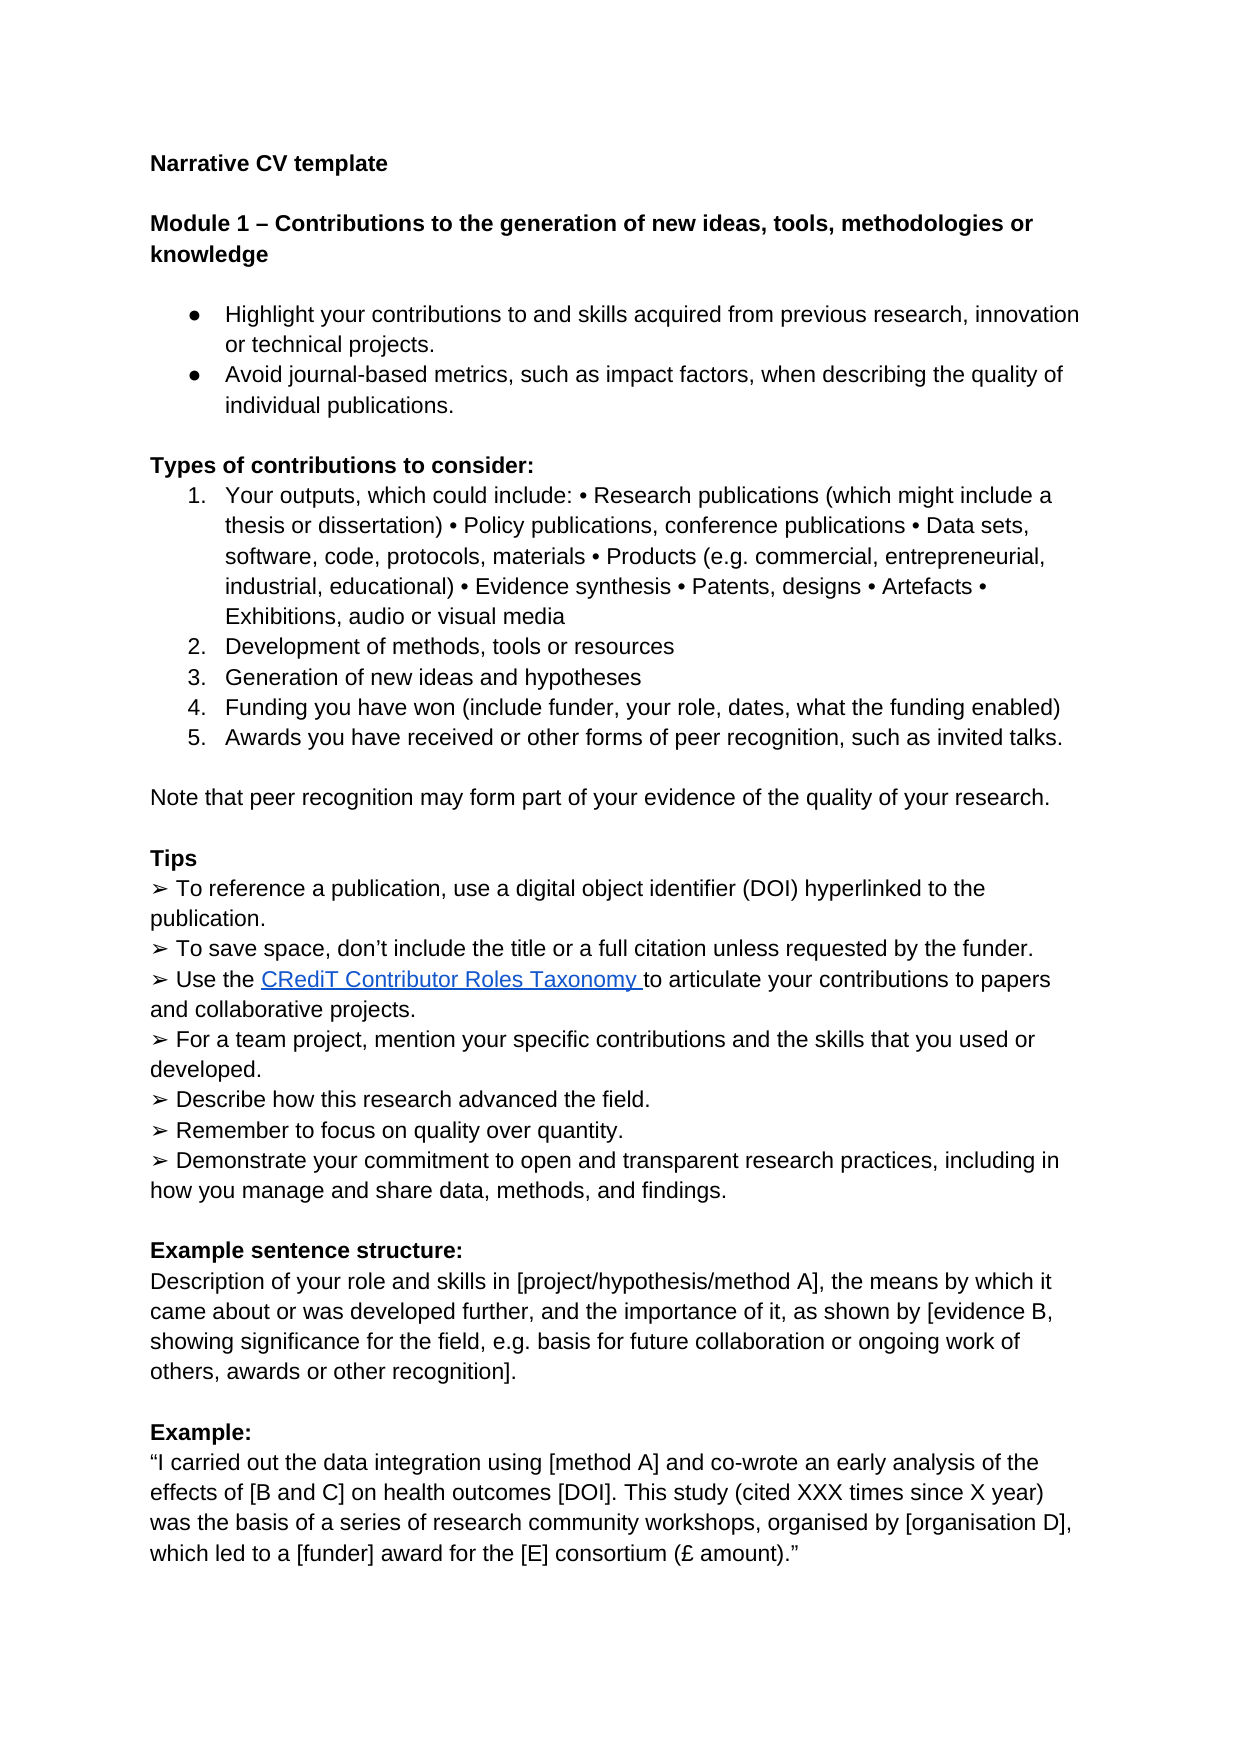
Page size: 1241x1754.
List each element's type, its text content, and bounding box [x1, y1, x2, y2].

text Example sentence structure: [150, 1237, 1090, 1264]
list Avoid journal-based metrics, such as impact factors, when describing the quality of individual publications. [187, 361, 1090, 418]
list Funding you have won (include funder, your role, dates, what the funding enabled) [187, 694, 1090, 720]
text Note that peer recognition may form part of your evidence of the quality of your research. [150, 784, 1090, 811]
text Types of contributions to consider: [150, 452, 1090, 478]
list Your outputs, which could include: • Research publications (which might include a thesis or dissertation) • Policy publications, conference publications • Data sets, software, code, protocols, materials • Products (e.g. commercial, entrepreneurial, industrial, educational) • Evidence synthesis • Patents, designs • Artefacts • Exhibitions, audio or visual media [187, 482, 1090, 629]
text ➢ To reference a publication, use a digital object identifier (DOI) hyperlinked to the publication. [150, 875, 1090, 932]
text ➢ Demonstrate your commitment to open and transparent research practices, including in how you manage and share data, methods, and findings. [150, 1147, 1090, 1203]
text Module 1 – Contributions to the generation of new ideas, tools, methodologies or knowledge [150, 210, 1090, 267]
list Development of methods, tools or resources [187, 633, 1090, 660]
list Highlight your contributions to and skills acquired from previous research, innovation or technical projects. [187, 301, 1090, 358]
text ➢ For a team project, mention your specific contributions and the skills that you used or developed. [150, 1026, 1090, 1083]
text Description of your role and skills in [project/hypothesis/method A], the means by which it came about or was developed further, and the importance of it, as shown by [evidence B, showing significance for the field, e.g. basis for future collaboration or ongoing work of others, awards or other recognition]. [150, 1268, 1090, 1385]
text Example: [150, 1419, 1090, 1445]
text ➢ Remember to focus on quality over quantity. [150, 1117, 1090, 1143]
list Generation of new ideas and hypotheses [187, 663, 1090, 690]
list Awards you have received or other forms of peer recognition, such as invited talks. [187, 724, 1090, 750]
text ➢ Use the CRediT Contributor Roles Taxonomy to articulate your contributions to papers and collaborative projects. [150, 966, 1090, 1022]
text ➢ To save space, don’t include the title or a full citation unless requested by the funder. [150, 935, 1090, 962]
text Tips [150, 845, 1090, 871]
text “I carried out the data integration using [method A] and co-wrote an early analysis of the effects of [B and C] on health outcomes [DOI]. This study (cited XXX times since X year) was the basis of a series of research community workshops, organised by [organisation D], which led to a [funder] award for the [E] consortium (£ amount).” [150, 1449, 1090, 1566]
text Narrative CV template [150, 150, 1090, 176]
text ➢ Describe how this research advanced the field. [150, 1086, 1090, 1113]
